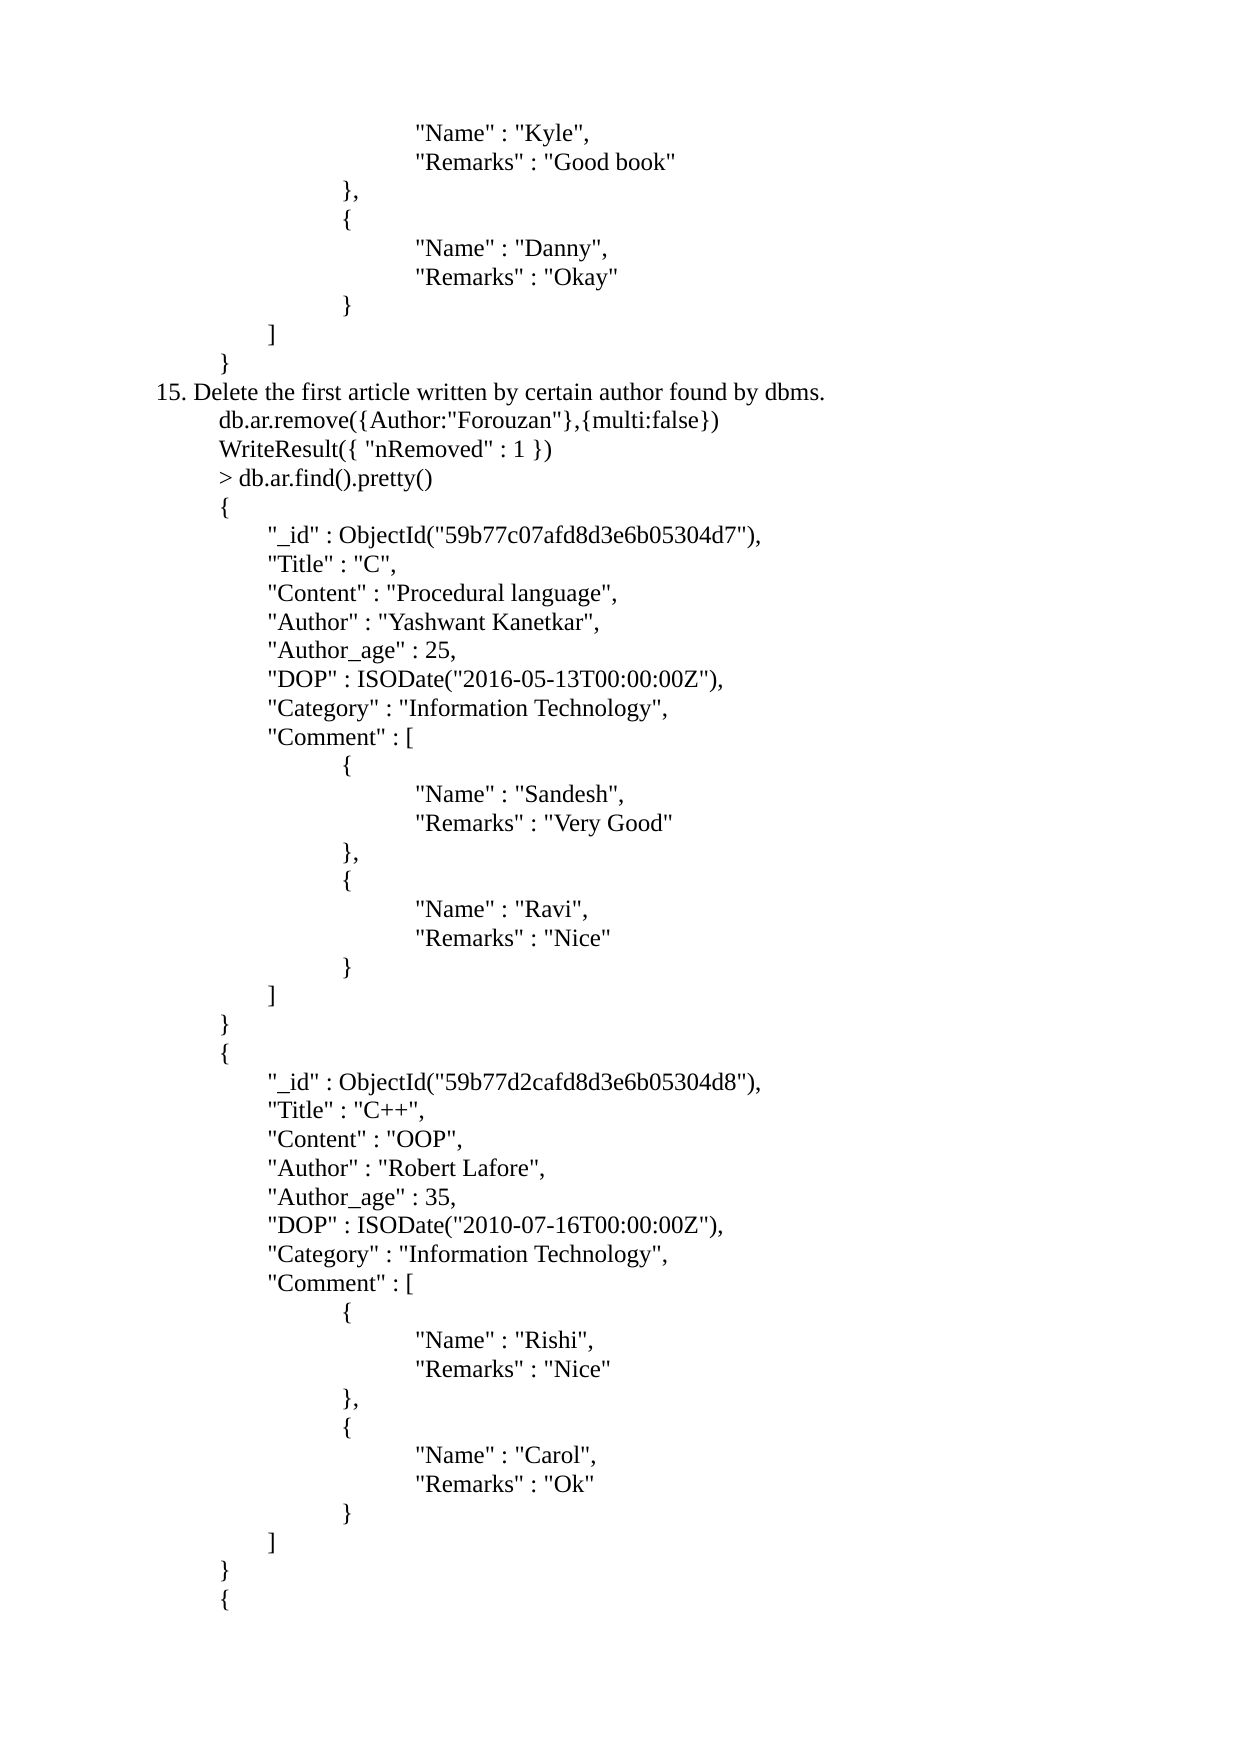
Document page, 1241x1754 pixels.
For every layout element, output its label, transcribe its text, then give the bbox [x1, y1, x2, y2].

list { [193, 751, 1122, 779]
list } [193, 952, 1122, 981]
list "Name" : "Danny", [193, 233, 1122, 262]
list "Content" : "OOP", [193, 1124, 1122, 1153]
list "Name" : "Ravi", [193, 894, 1122, 923]
list "Remarks" : "Ok" [193, 1469, 1122, 1498]
list "Remarks" : "Good book" [193, 147, 1122, 176]
list "DOP" : ISODate("2016-05-13T00:00:00Z"), [193, 664, 1122, 693]
list } [193, 1009, 1122, 1038]
list Delete the first article written by certain author found by dbms. [156, 377, 1122, 406]
list db.ar.remove({Author:"Forouzan"},{multi:false}) [193, 406, 1122, 434]
list { [193, 1584, 1122, 1613]
list "Content" : "Procedural language", [193, 578, 1122, 607]
list { [193, 204, 1122, 233]
list "Remarks" : "Okay" [193, 262, 1122, 291]
list "Remarks" : "Nice" [193, 923, 1122, 952]
list } [193, 291, 1122, 319]
list WriteResult({ "nRemoved" : 1 }) [193, 434, 1122, 463]
list "Author" : "Yashwant Kanetkar", [193, 607, 1122, 636]
list "Title" : "C", [193, 549, 1122, 578]
list "Category" : "Information Technology", [193, 1239, 1122, 1268]
list { [193, 1038, 1122, 1067]
list }, [193, 837, 1122, 866]
list { [193, 866, 1122, 894]
list "Comment" : [ [193, 1268, 1122, 1297]
list } [193, 1556, 1122, 1584]
list "Remarks" : "Very Good" [193, 808, 1122, 837]
list }, [193, 1383, 1122, 1412]
list > db.ar.find().pretty() [193, 463, 1122, 492]
list ] [193, 319, 1122, 348]
list { [193, 492, 1122, 521]
list } [193, 1498, 1122, 1527]
list "Category" : "Information Technology", [193, 693, 1122, 722]
list }, [193, 176, 1122, 204]
list "Name" : "Kyle", [193, 118, 1122, 147]
list ] [193, 981, 1122, 1009]
list "_id" : ObjectId("59b77d2cafd8d3e6b05304d8"), [193, 1067, 1122, 1096]
list "Name" : "Rishi", [193, 1326, 1122, 1354]
list { [193, 1297, 1122, 1326]
list "Author" : "Robert Lafore", [193, 1153, 1122, 1182]
list "Author_age" : 35, [193, 1182, 1122, 1211]
list "Name" : "Sandesh", [193, 779, 1122, 808]
list "Name" : "Carol", [193, 1441, 1122, 1469]
list "Remarks" : "Nice" [193, 1354, 1122, 1383]
list "Author_age" : 25, [193, 636, 1122, 664]
list ] [193, 1527, 1122, 1556]
list "Title" : "C++", [193, 1096, 1122, 1124]
list "DOP" : ISODate("2010-07-16T00:00:00Z"), [193, 1211, 1122, 1239]
list "Comment" : [ [193, 722, 1122, 751]
list { [193, 1412, 1122, 1441]
list "_id" : ObjectId("59b77c07afd8d3e6b05304d7"), [193, 521, 1122, 549]
list } [193, 348, 1122, 377]
